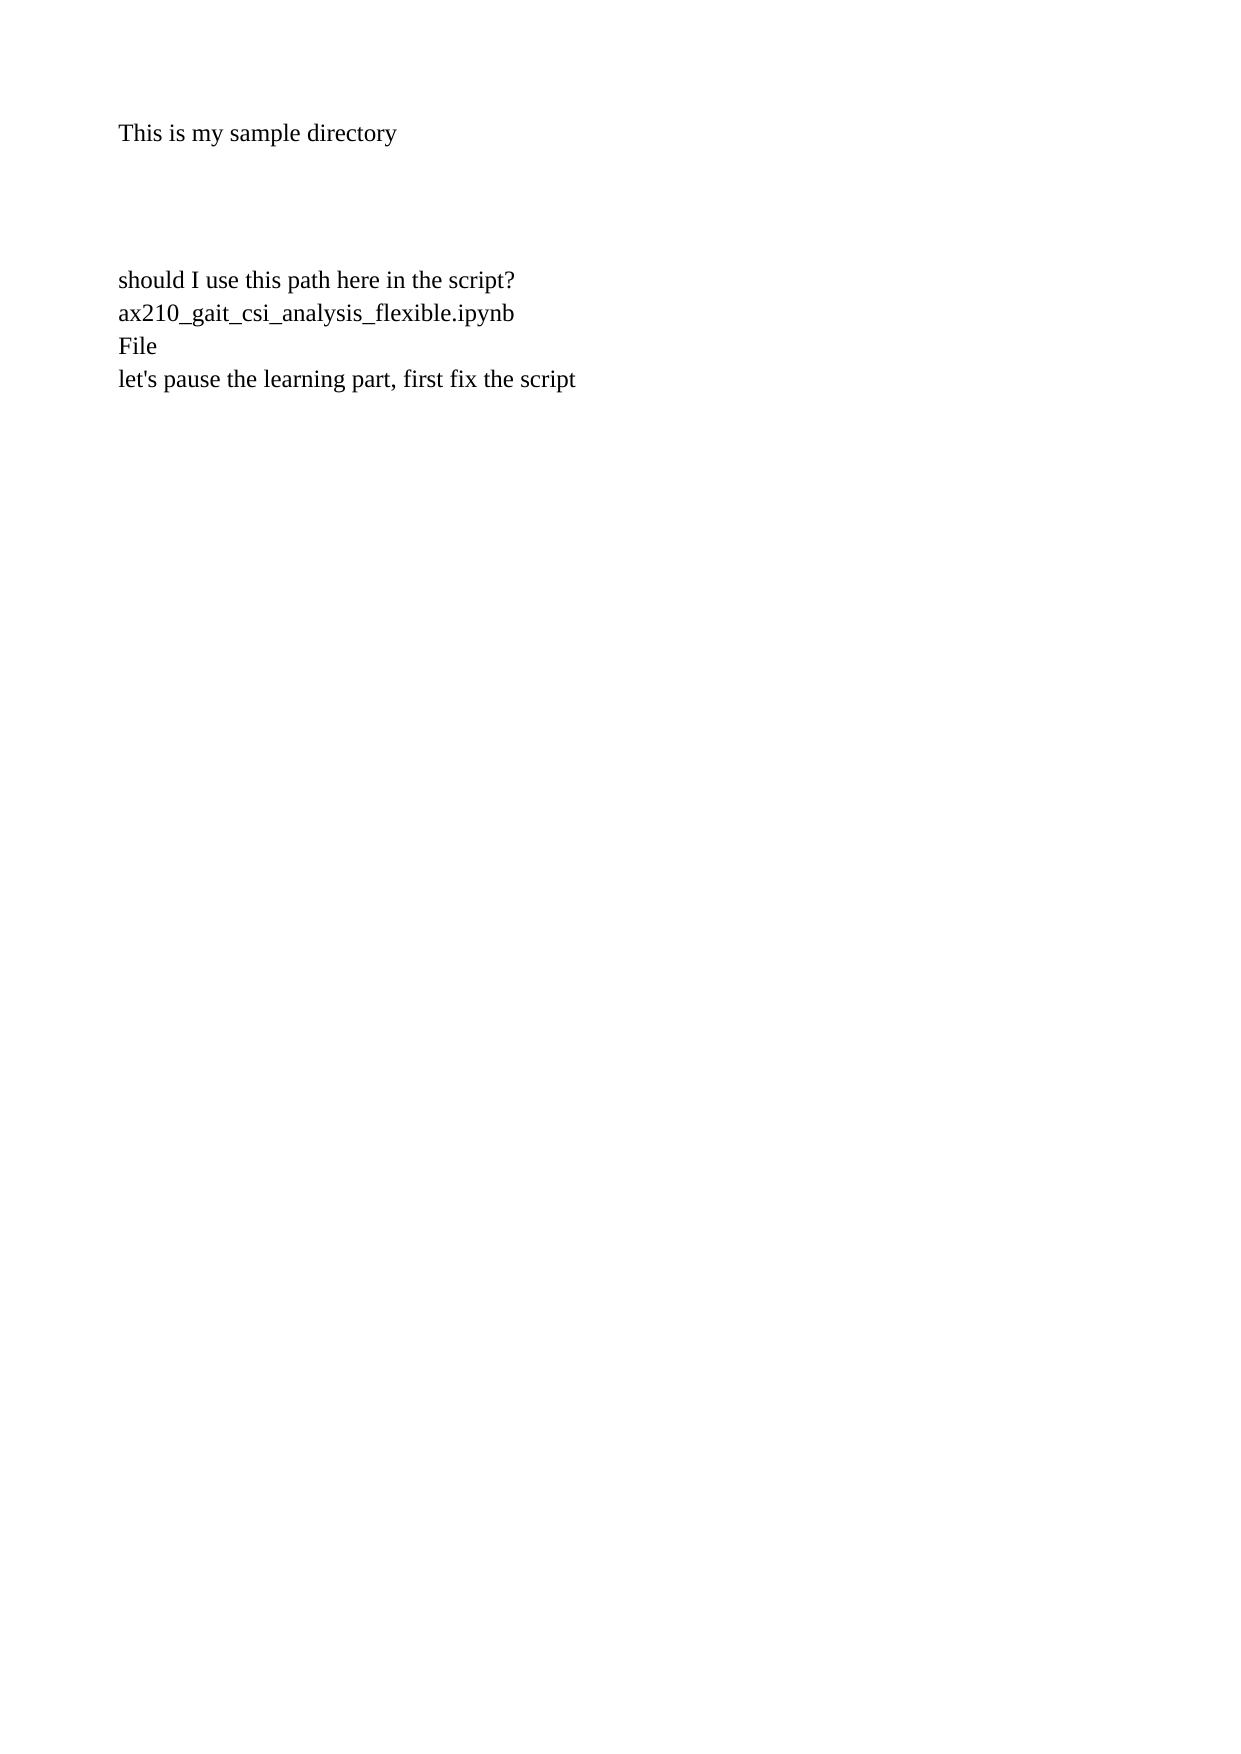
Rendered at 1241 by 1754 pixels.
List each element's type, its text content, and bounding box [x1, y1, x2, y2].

text This is my sample directory [118, 118, 1122, 147]
text let's pause the learning part, first fix the script [118, 364, 1122, 393]
text ax210_gait_csi_analysis_flexible.ipynb [118, 298, 1122, 327]
text should I use this path here in the script? [118, 265, 1122, 293]
text File [118, 331, 1122, 359]
